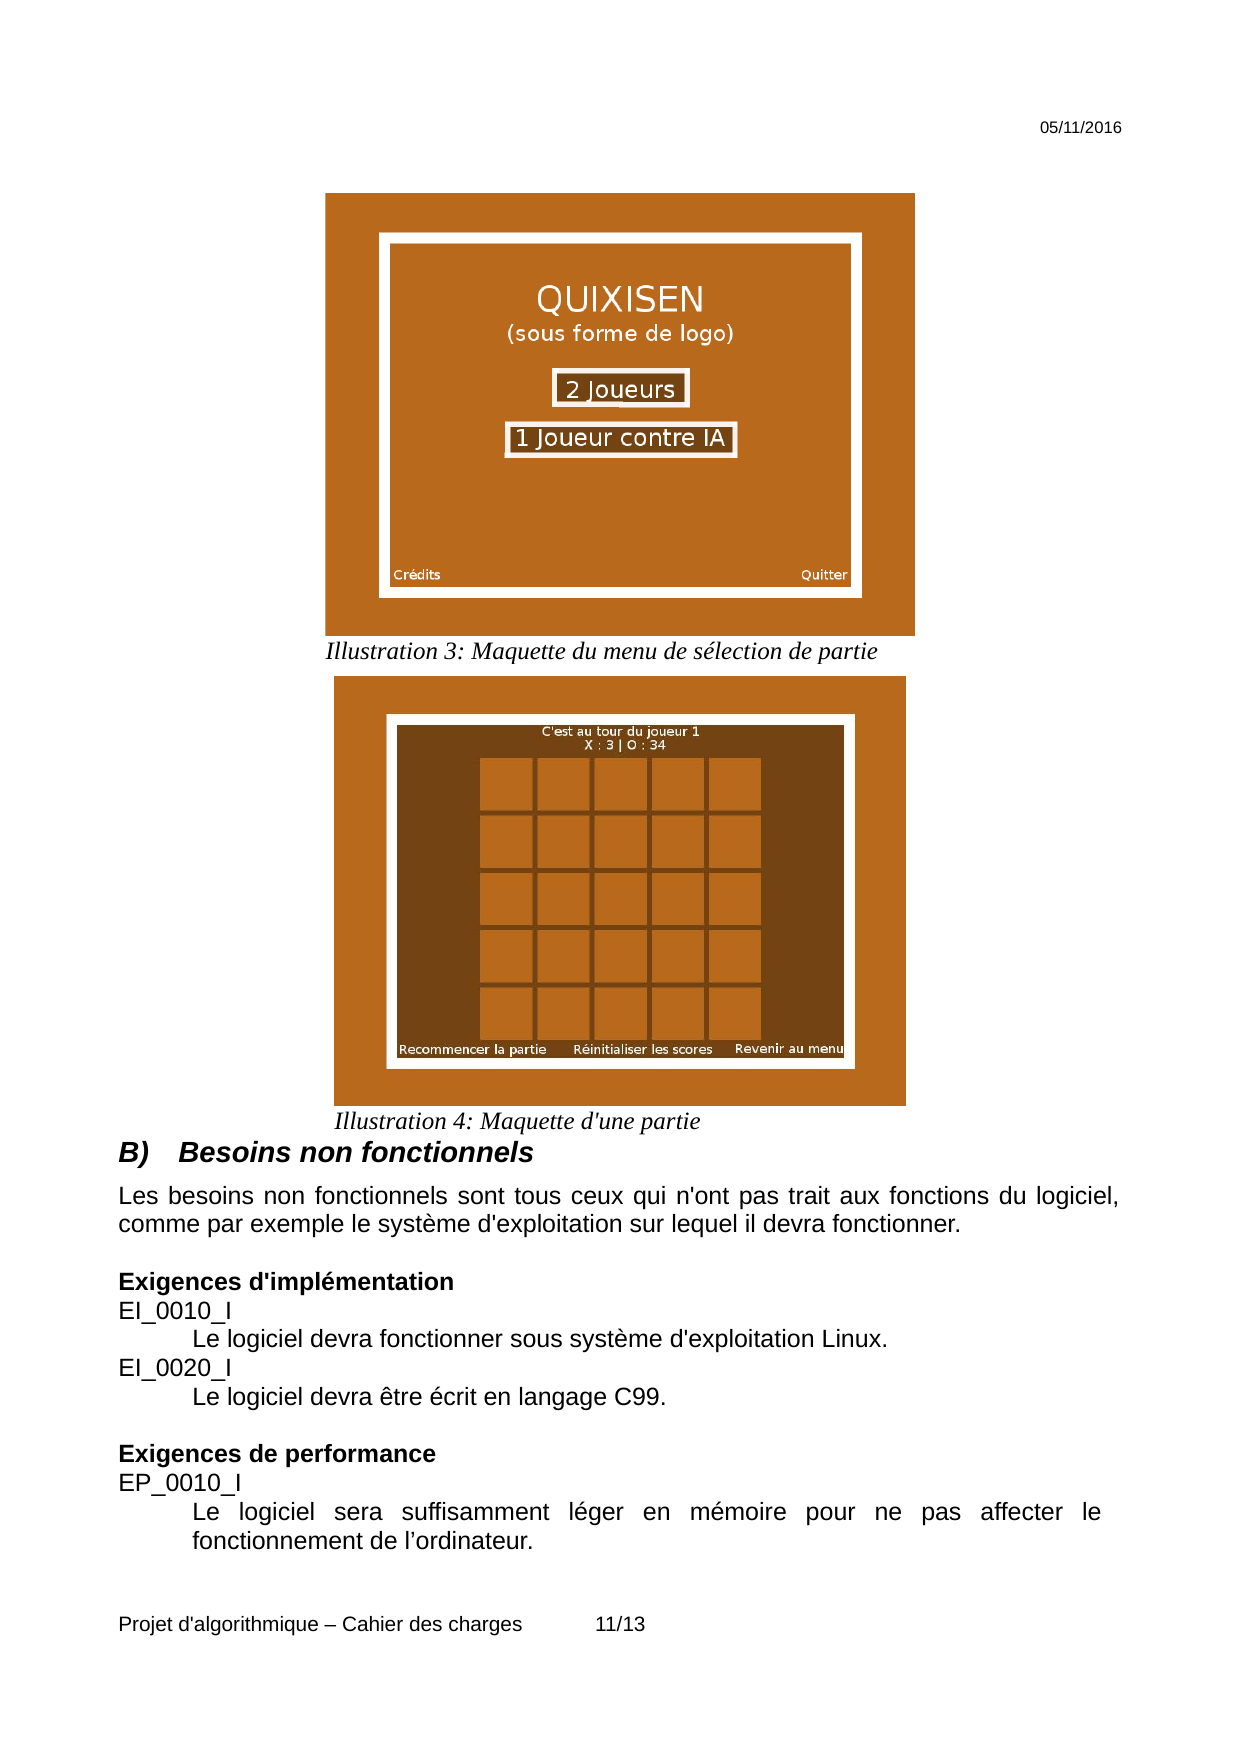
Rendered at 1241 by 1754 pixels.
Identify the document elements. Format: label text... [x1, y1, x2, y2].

text Le logiciel sera suffisamment léger en mémoire pour ne pas affecter le fonctionnement de l’ordinateur. [118, 1497, 1122, 1554]
text Illustration 4: Maquette d'une partie [334, 1106, 906, 1134]
text EI_0020_I [118, 1353, 1122, 1382]
text Les besoins non fonctionnels sont tous ceux qui n'ont pas trait aux fonctions du logiciel, comme par exemple le système d'exploitation sur lequel il devra fonctionner. [118, 1181, 1122, 1238]
text Le logiciel devra être écrit en langage C99. [118, 1382, 1122, 1411]
text EP_0010_I [118, 1468, 1122, 1497]
picture [325, 193, 915, 636]
picture [334, 676, 906, 1106]
text Le logiciel devra fonctionner sous système d'exploitation Linux. [118, 1324, 1122, 1353]
text Illustration 3: Maquette du menu de sélection de partie [325, 636, 915, 664]
text Exigences d'implémentation [118, 1267, 1122, 1296]
text Exigences de performance [118, 1439, 1122, 1468]
subtitle Besoins non fonctionnels [118, 167, 1122, 1168]
text EI_0010_I [118, 1296, 1122, 1324]
